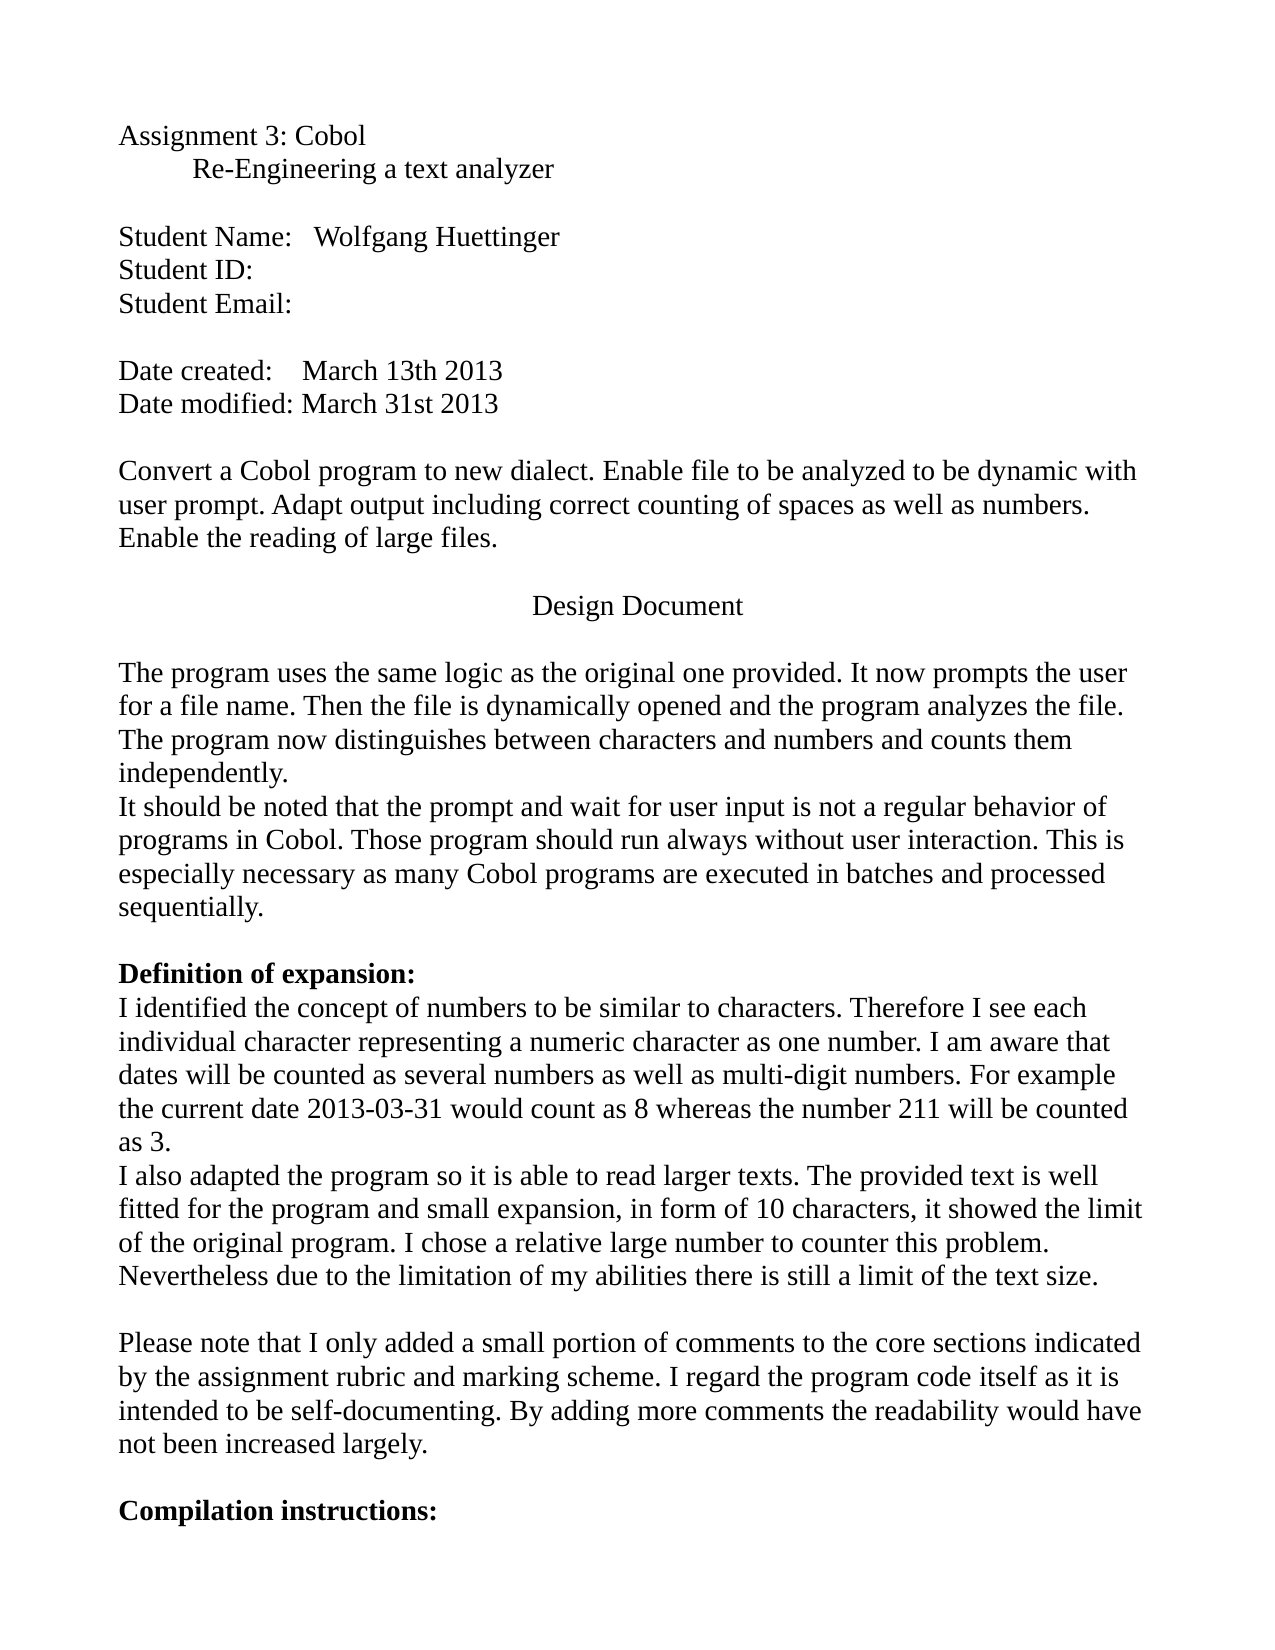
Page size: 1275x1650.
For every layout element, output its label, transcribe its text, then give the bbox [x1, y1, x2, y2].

text Student Email: [118, 286, 1157, 319]
text Please note that I only added a small portion of comments to the core sections indicated by the assignment rubric and marking scheme. I regard the program code itself as it is intended to be self-documenting. By adding more comments the readability would have not been increased largely. [118, 1326, 1157, 1460]
text Student Name: Wolfgang Huettinger [118, 219, 1157, 252]
text It should be noted that the prompt and wait for user input is not a regular behavior of programs in Cobol. Those program should run always without user interaction. This is especially necessary as many Cobol programs are executed in batches and processed sequentially. [118, 789, 1157, 923]
text Student ID: [118, 252, 1157, 286]
text I also adapted the program so it is able to read larger texts. The provided text is well fitted for the program and small expansion, in form of 10 characters, it showed the limit of the original program. I chose a relative large number to counter this problem. Nevertheless due to the limitation of my abilities there is still a limit of the text size. [118, 1158, 1157, 1292]
text The program uses the same logic as the original one provided. It now prompts the user for a file name. Then the file is dynamically opened and the program analyzes the file. The program now distinguishes between characters and numbers and counts them independently. [118, 655, 1157, 789]
text Date created: March 13th 2013 [118, 353, 1157, 386]
text Definition of expansion: [118, 957, 1157, 990]
text Re-Engineering a text analyzer [118, 152, 1157, 185]
text Assignment 3: Cobol [118, 118, 1157, 152]
text I identified the concept of numbers to be similar to characters. Therefore I see each individual character representing a numeric character as one number. I am aware that dates will be counted as several numbers as well as multi-digit numbers. For example the current date 2013-03-31 would count as 8 whereas the number 211 will be counted as 3. [118, 990, 1157, 1158]
text Compilation instructions: [118, 1493, 1157, 1527]
text Date modified: March 31st 2013 [118, 386, 1157, 420]
text Convert a Cobol program to new dialect. Enable file to be analyzed to be dynamic with user prompt. Adapt output including correct counting of spaces as well as numbers. Enable the reading of large files. [118, 453, 1157, 554]
text Design Document [118, 588, 1157, 621]
